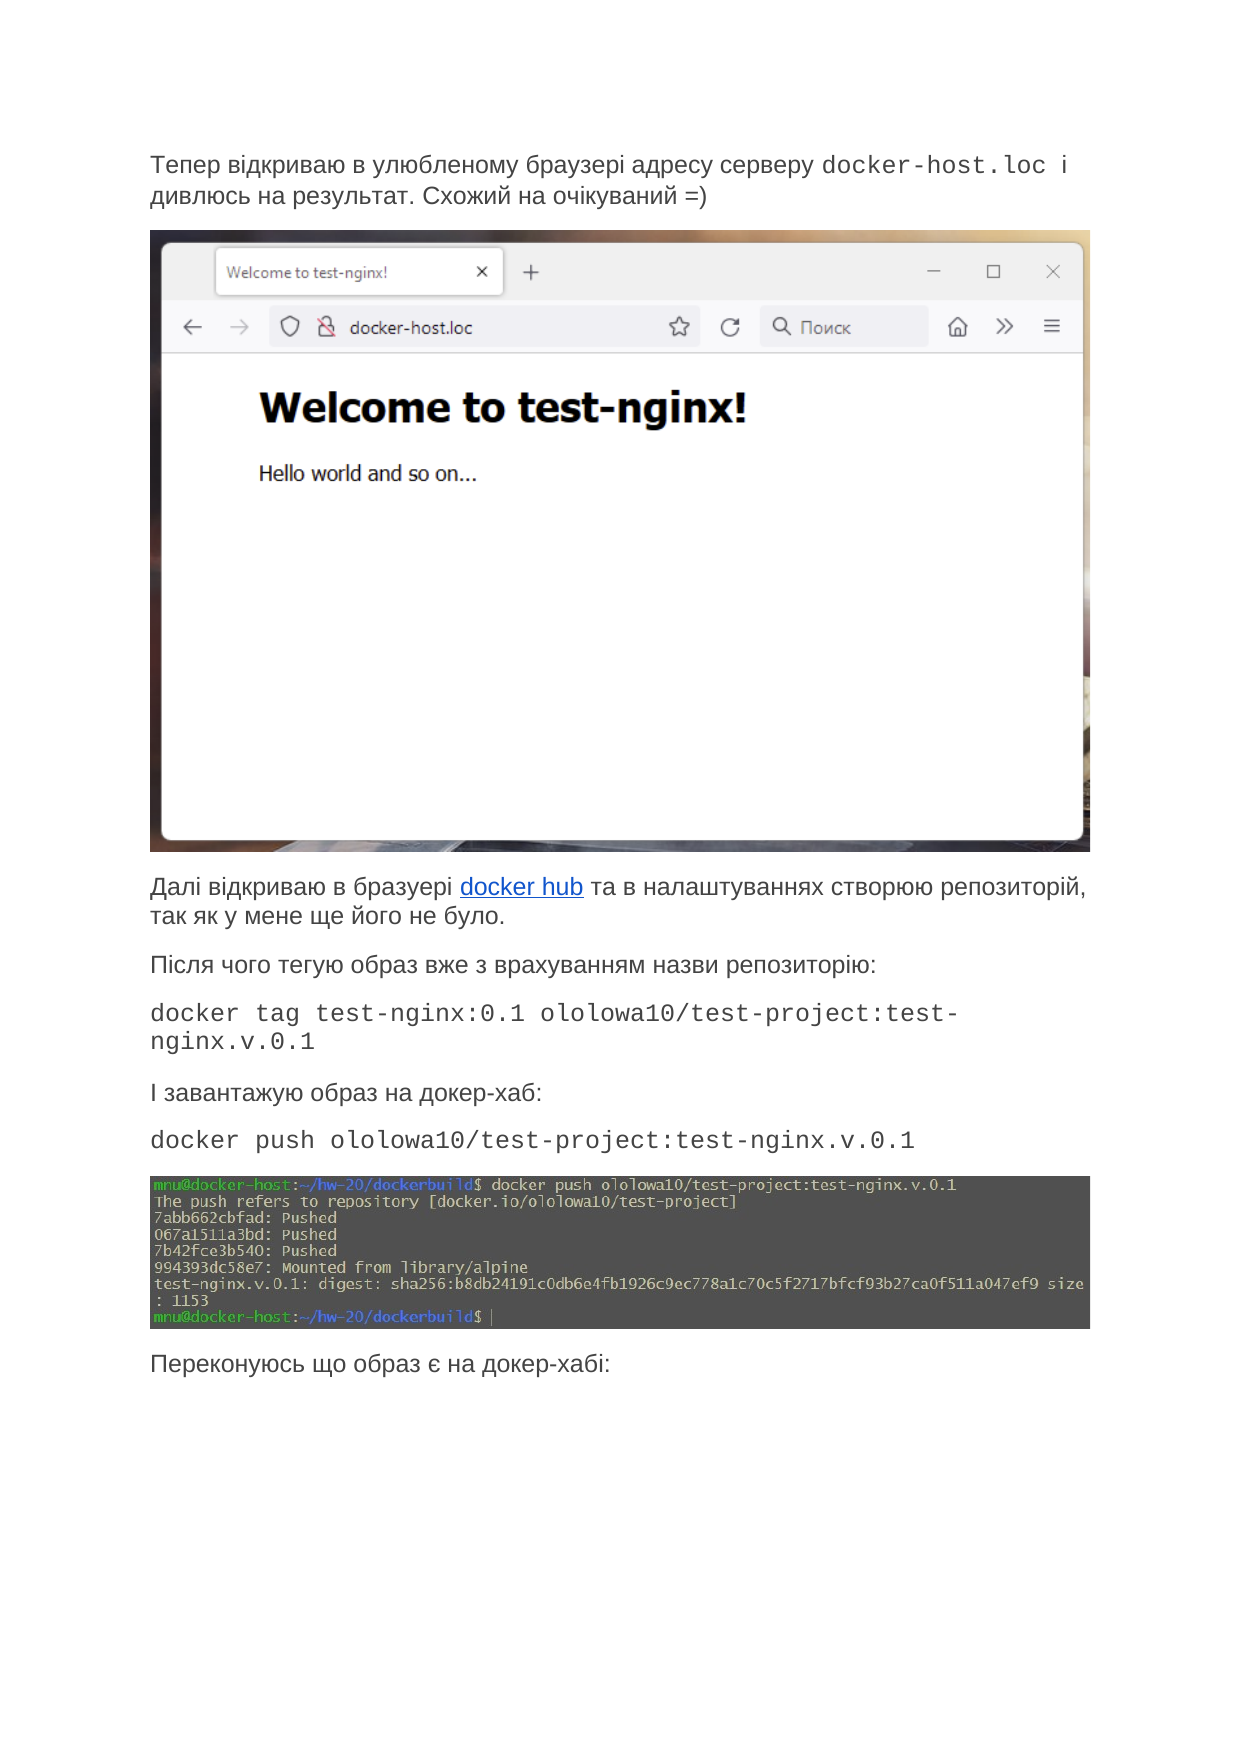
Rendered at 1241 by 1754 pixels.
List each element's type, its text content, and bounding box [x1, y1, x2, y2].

picture [150, 230, 1091, 852]
text І завантажую образ на докер-хаб: [150, 1078, 1090, 1106]
text docker tag test-nginx:0.1 ololowa10/test-project:test-nginx.v.0.1 [150, 1000, 1090, 1057]
text docker push ololowa10/test-project:test-nginx.v.0.1 [150, 1127, 1090, 1156]
text Далі відкриваю в бразуері docker hub та в налаштуваннях створюю репозиторій, так як у мене ще його не було. [150, 872, 1090, 930]
picture [150, 1176, 1091, 1329]
text Після чого тегую образ вже з врахуванням назви репозиторію: [150, 951, 1090, 979]
text Тепер відкриваю в улюбленому браузері адресу серверу docker-host.loc і дивлюсь на результат. Схожий на очікуваний =) [150, 150, 1090, 210]
text Переконуюсь що образ є на докер-хабі: [150, 1349, 1090, 1378]
